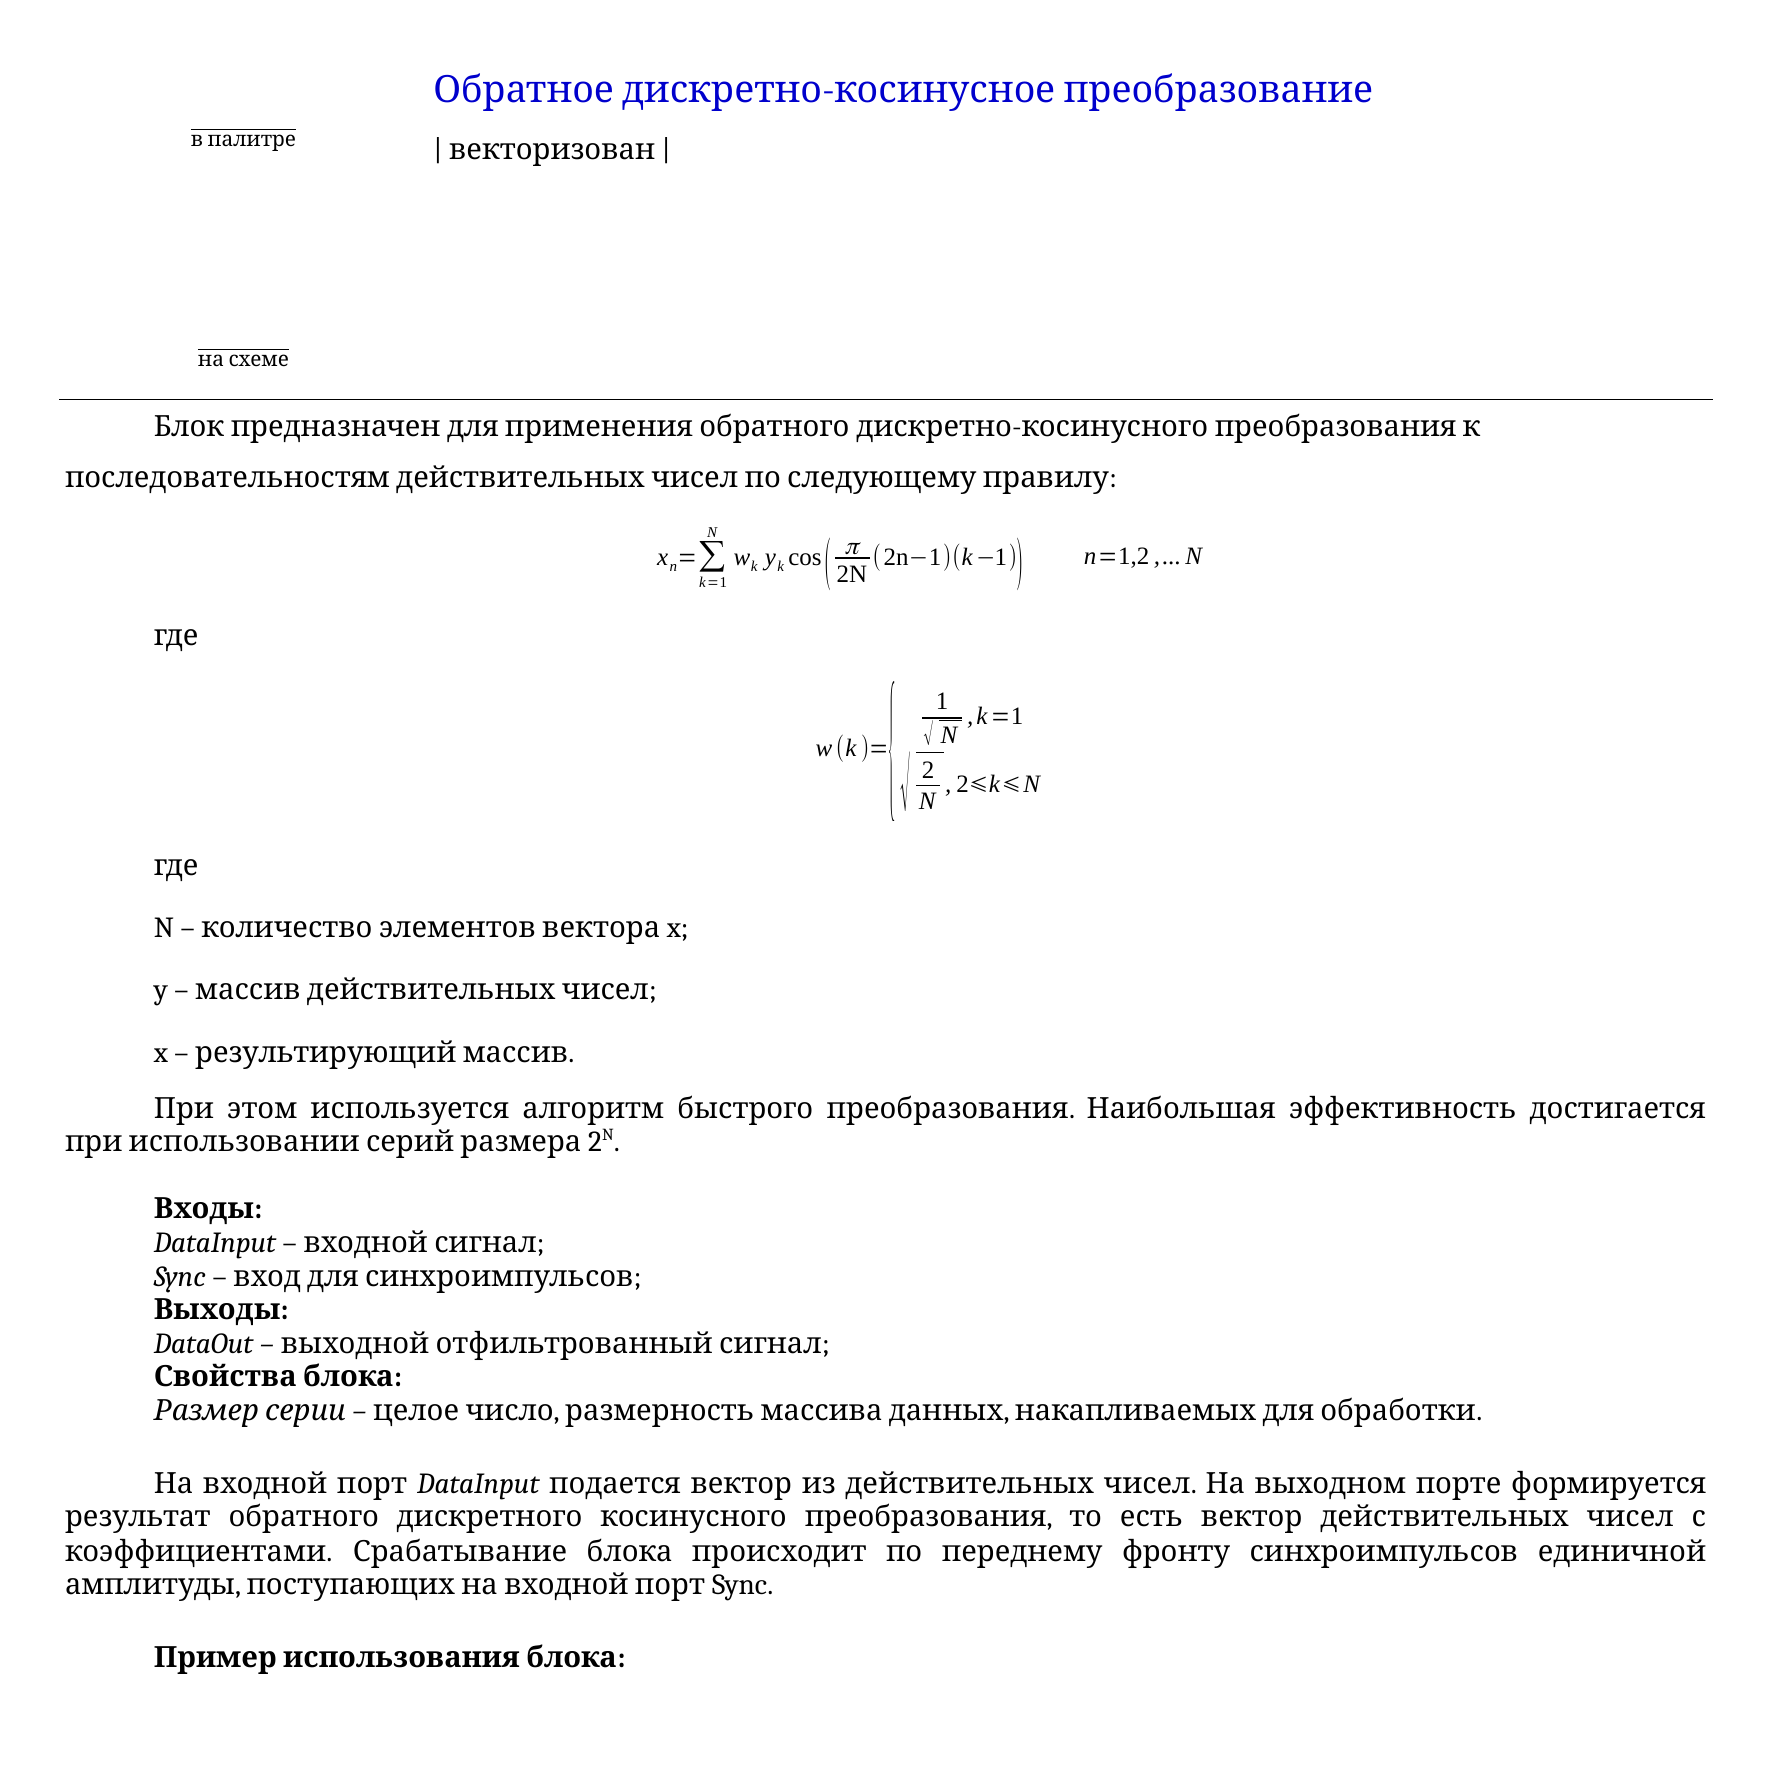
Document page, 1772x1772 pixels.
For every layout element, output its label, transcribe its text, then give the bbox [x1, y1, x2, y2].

table_cell [428, 342, 1713, 399]
table_cell [428, 179, 1713, 342]
table_cell [59, 179, 427, 342]
table_cell в палитре [59, 122, 427, 179]
table_header Обратное дискретно-косинусное преобразование [428, 59, 1713, 122]
table_cell | векторизован | [428, 122, 1713, 179]
table_header [59, 59, 427, 122]
table_cell на схеме [59, 342, 427, 399]
table_cell Блок предназначен для применения обратного дискретно-косинусного преобразования к последовательностям действительных чисел по следующему правилу: где где N – количество элементов вектора x; y – массив действительных чисел; x – результирующий массив. При этом используется алгоритм быстрого преобразования. Наибольшая эффективность достигается при использовании серий размера 2N. Входы: DataInput – входной сигнал; Sync – вход для синхроимпульсов; Выходы: DataOut – выходной отфильтрованный сигнал; Свойства блока: Размер серии – целое число, размерность массива данных, накапливаемых для обработки. На входной порт DataInput подается вектор из действительных чисел. На выходном порте формируется результат обратного дискретного косинусного преобразования, то есть вектор действительных чисел с коэффициентами. Срабатывание блока происходит по переднему фронту синхроимпульсов единичной амплитуды, поступающих на входной порт Sync. Пример использования блока: Рассмотрим пример использования блока обратного дискретно-косинусного преобразования, расположенный по адресу %PROGRAMM_DIR%\Demo\Automatic\Обработка сигналов\дискретно косинусное преобразование.prt: Здесь блок обратного дискретно-косинусного преобразования используется в некоторой схеме обработки сигнала. Исходный сигнал представляет собой сумму двух синусоид (1) частотой 1Гц и 4Гц, которая подается на блок буфера (2), формирующий массив из 128 отсчетов с частотой дискретизации 10Гц, задаваемой синхроимпульсами на входе Sync. Образованный массив подвергается прямому дискретному преобразованию с помощью соответствующего блока (3). После чего полученный массив действительных чисел проходит процедуру обратного дискретно-косинусного преобразования с помощью описываемого блока (4), результат которого выводится с помощью блока последовательного вывода (5). В качестве сигнала срабатывания блоков преобразования и сигнала записи данных в регистр используется сигнал готовности данных буфера. Результат работы схемы: Запаздывание формируется за счет времени накопления заданного количества отсчетов в серии. Чем больше частота работы схемы и чем меньше отсчетов в серии, тем меньше будет время запаздывания. [59, 400, 1713, 1681]
